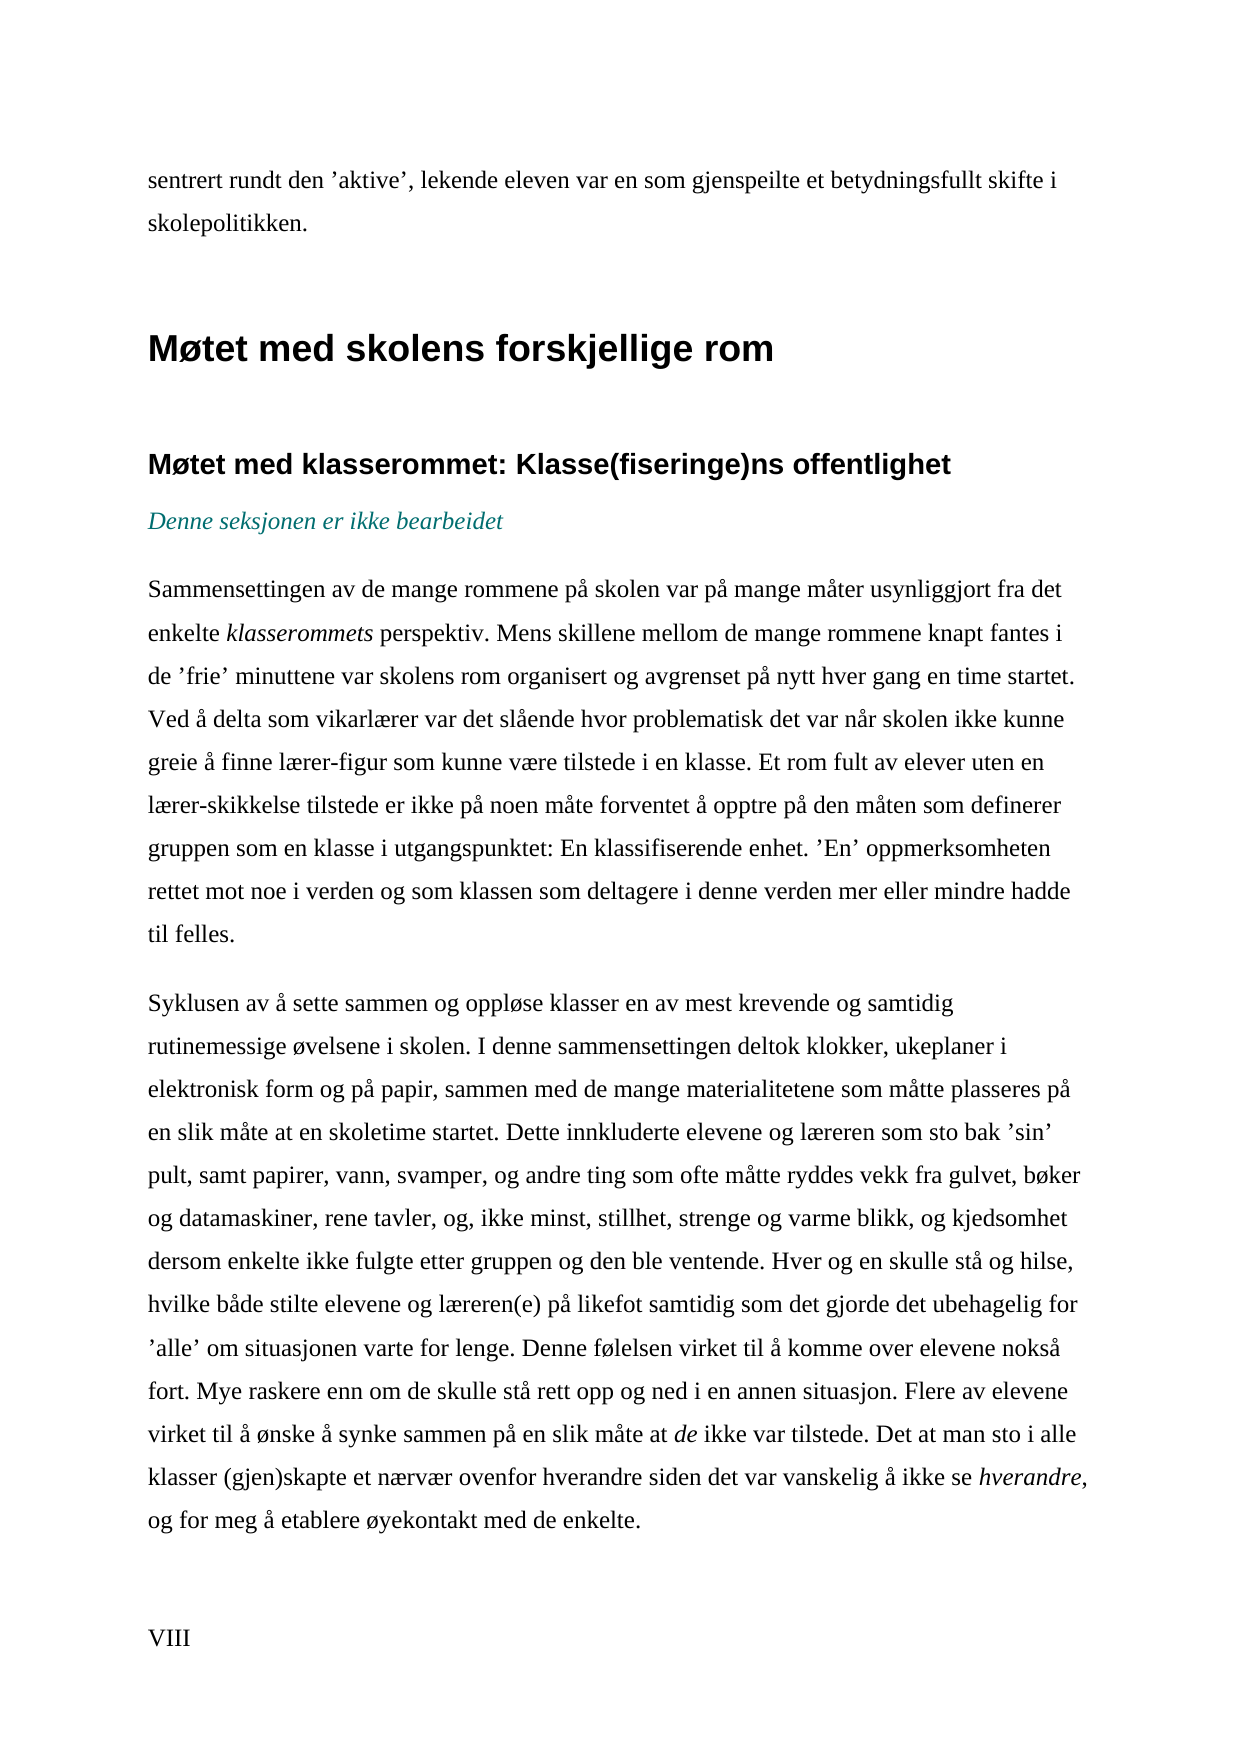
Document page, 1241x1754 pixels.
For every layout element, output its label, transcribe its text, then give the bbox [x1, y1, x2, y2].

text sentrert rundt den ’aktive’, lekende eleven var en som gjenspeilte et betydningsfullt skifte i skolepolitikken. [148, 165, 1092, 237]
text Denne seksjonen er ikke bearbeidet [148, 506, 1092, 535]
text Syklusen av å sette sammen og oppløse klasser en av mest krevende og samtidig rutinemessige øvelsene i skolen. I denne sammensettingen deltok klokker, ukeplaner i elektronisk form og på papir, sammen med de mange materialitetene som måtte plasseres på en slik måte at en skoletime startet. Dette innkluderte elevene og læreren som sto bak ’sin’ pult, samt papirer, vann, svamper, og andre ting som ofte måtte ryddes vekk fra gulvet, bøker og datamaskiner, rene tavler, og, ikke minst, stillhet, strenge og varme blikk, og kjedsomhet dersom enkelte ikke fulgte etter gruppen og den ble ventende. Hver og en skulle stå og hilse, hvilke både stilte elevene og læreren(e) på likefot samtidig som det gjorde det ubehagelig for ’alle’ om situasjonen varte for lenge. Denne følelsen virket til å komme over elevene nokså fort. Mye raskere enn om de skulle stå rett opp og ned i en annen situasjon. Flere av elevene virket til å ønske å synke sammen på en slik måte at de ikke var tilstede. Det at man sto i alle klasser (gjen)skapte et nærvær ovenfor hverandre siden det var vanskelig å ikke se hverandre, og for meg å etablere øyekontakt med de enkelte. [148, 988, 1092, 1534]
subtitle Møtet med klasserommet: Klasse(fiseringe)ns offentlighet [148, 447, 1092, 481]
subtitle Møtet med skolens forskjellige rom [148, 327, 1092, 370]
text Sammensettingen av de mange rommene på skolen var på mange måter usynliggjort fra det enkelte klasserommets perspektiv. Mens skillene mellom de mange rommene knapt fantes i de ’frie’ minuttene var skolens rom organisert og avgrenset på nytt hver gang en time startet. Ved å delta som vikarlærer var det slående hvor problematisk det var når skolen ikke kunne greie å finne lærer-figur som kunne være tilstede i en klasse. Et rom fult av elever uten en lærer-skikkelse tilstede er ikke på noen måte forventet å opptre på den måten som definerer gruppen som en klasse i utgangspunktet: En klassifiserende enhet. ’En’ oppmerksomheten rettet mot noe i verden og som klassen som deltagere i denne verden mer eller mindre hadde til felles. [148, 574, 1092, 948]
